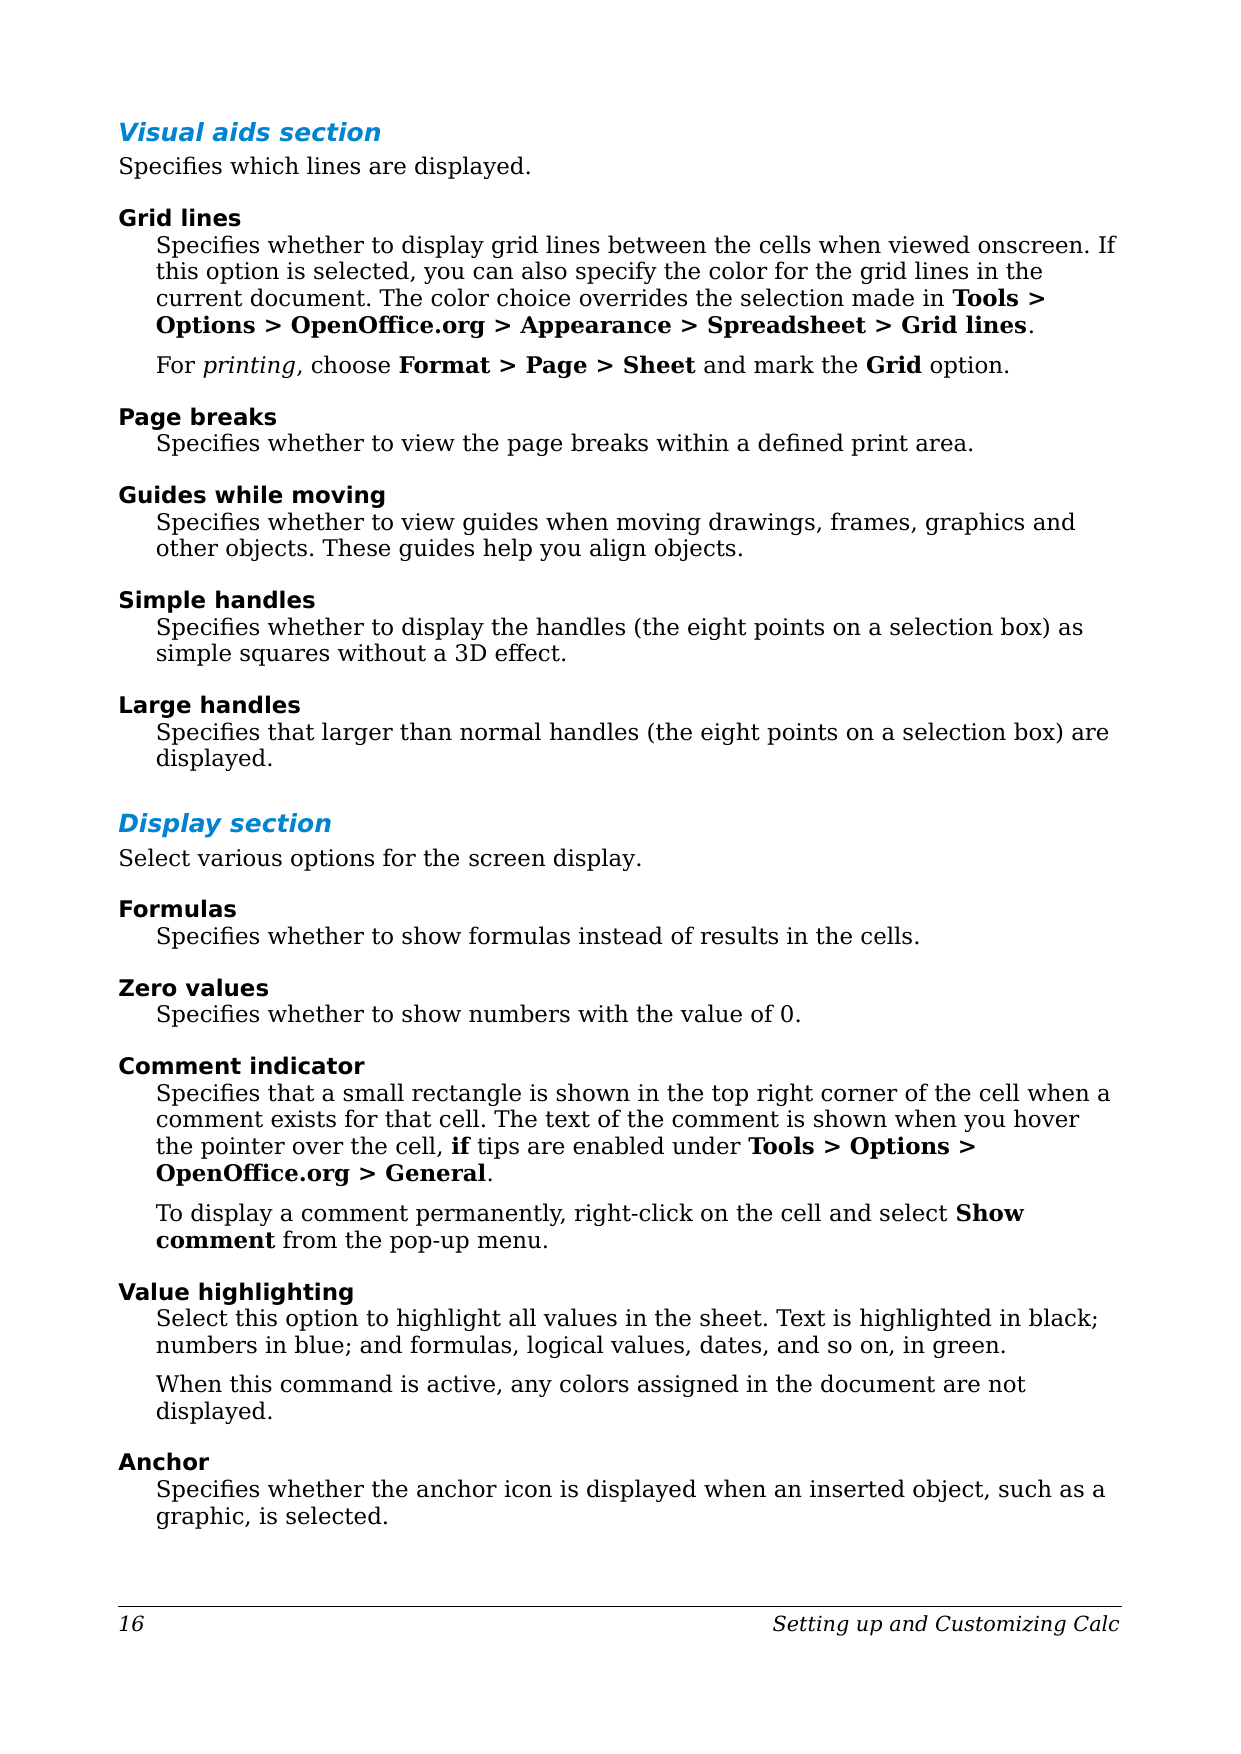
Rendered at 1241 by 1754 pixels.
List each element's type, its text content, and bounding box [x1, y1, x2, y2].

text Comment indicator [118, 1053, 1122, 1080]
text Select various options for the screen display. [118, 845, 1122, 872]
subtitle Visual aids section [118, 118, 1122, 147]
text Specifies which lines are displayed. [118, 153, 1122, 180]
text Zero values [118, 975, 1122, 1002]
text Specifies whether to display the handles (the eight points on a selection box) as simple squares without a 3D effect. [156, 614, 1122, 667]
text When this command is active, any colors assigned in the document are not displayed. [156, 1371, 1122, 1424]
subtitle Display section [118, 809, 1122, 839]
text Page breaks [118, 404, 1122, 430]
text Specifies whether to show formulas instead of results in the cells. [156, 923, 1122, 950]
text Anchor [118, 1449, 1122, 1476]
text Specifies whether to show numbers with the value of 0. [156, 1002, 1122, 1028]
text Specifies that a small rectangle is shown in the top right corner of the cell when a comment exists for that cell. The text of the comment is shown when you hover the pointer over the cell, if tips are enabled under Tools > Options > OpenOffice.org > General. [156, 1080, 1122, 1187]
text Large handles [118, 692, 1122, 719]
text Formulas [118, 897, 1122, 923]
text Guides while moving [118, 482, 1122, 509]
text Specifies that larger than normal handles (the eight points on a selection box) are displayed. [156, 719, 1122, 772]
text To display a comment permanently, right-click on the cell and select Show comment from the pop-up menu. [156, 1200, 1122, 1254]
text Grid lines [118, 205, 1122, 232]
text Value highlighting [118, 1279, 1122, 1305]
text Specifies whether to display grid lines between the cells when viewed onscreen. If this option is selected, you can also specify the color for the grid lines in the current document. The color choice overrides the selection made in Tools > Options > OpenOffice.org > Appearance > Spreadsheet > Grid lines. [156, 232, 1122, 339]
text Specifies whether to view the page breaks within a defined print area. [156, 430, 1122, 457]
text Simple handles [118, 587, 1122, 614]
text For printing, choose Format > Page > Sheet and mark the Grid option. [156, 352, 1122, 379]
text Select this option to highlight all values in the sheet. Text is highlighted in black; numbers in blue; and formulas, logical values, dates, and so on, in green. [156, 1305, 1122, 1359]
text Specifies whether to view guides when moving drawings, frames, graphics and other objects. These guides help you align objects. [156, 509, 1122, 562]
text Specifies whether the anchor icon is displayed when an inserted object, such as a graphic, is selected. [156, 1476, 1122, 1529]
